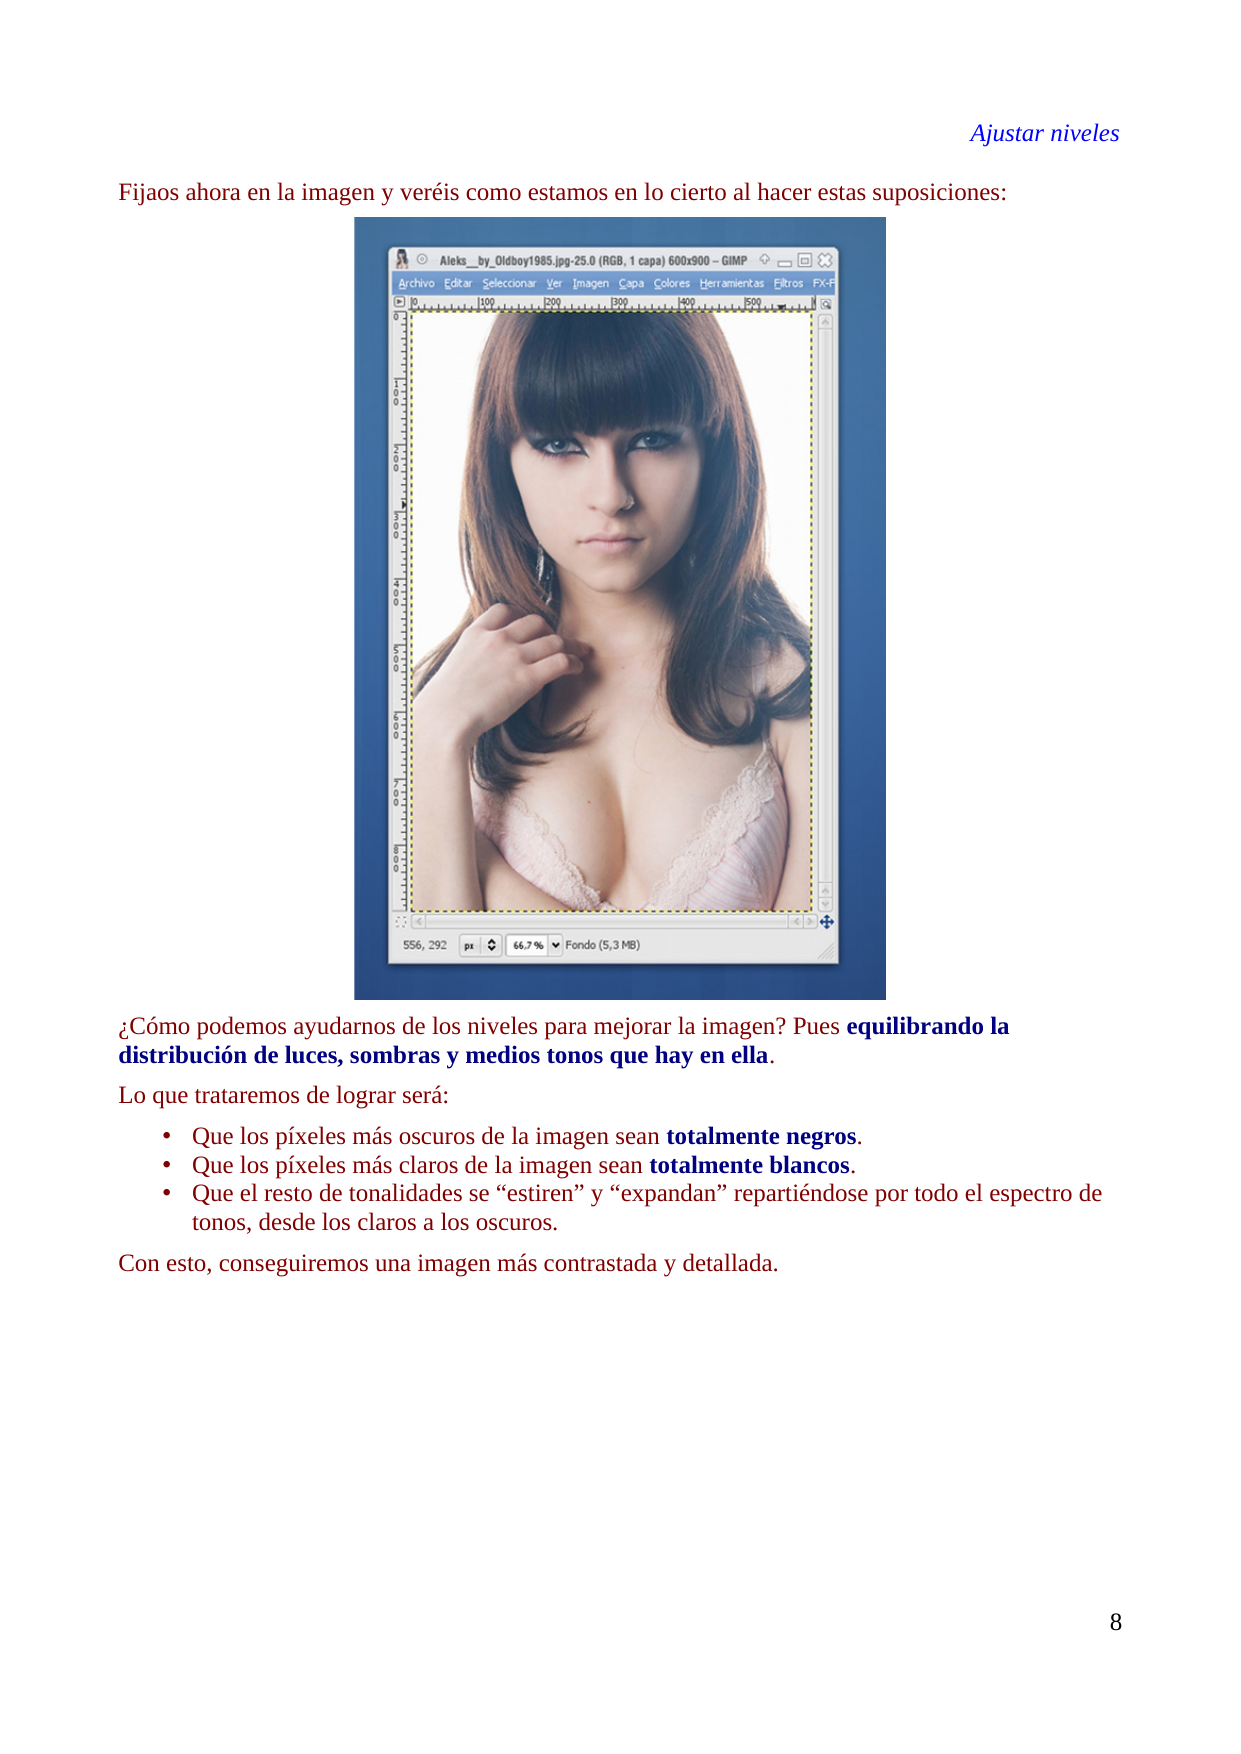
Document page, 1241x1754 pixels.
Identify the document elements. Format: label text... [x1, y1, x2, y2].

picture [354, 217, 886, 1000]
text Lo que trataremos de lograr será: [118, 1081, 1122, 1109]
text Fijaos ahora en la imagen y veréis como estamos en lo cierto al hacer estas suposiciones: [118, 177, 1122, 206]
list Que los píxeles más oscuros de la imagen sean totalmente negros. [162, 1121, 1122, 1150]
list Que los píxeles más claros de la imagen sean totalmente blancos. [162, 1150, 1122, 1178]
text ¿Cómo podemos ayudarnos de los niveles para mejorar la imagen? Pues equilibrando la distribución de luces, sombras y medios tonos que hay en ella. [118, 1011, 1122, 1069]
list Que el resto de tonalidades se “estiren” y “expandan” repartiéndose por todo el espectro de tonos, desde los claros a los oscuros. [162, 1178, 1122, 1236]
text Con esto, conseguiremos una imagen más contrastada y detallada. [118, 1248, 1122, 1277]
